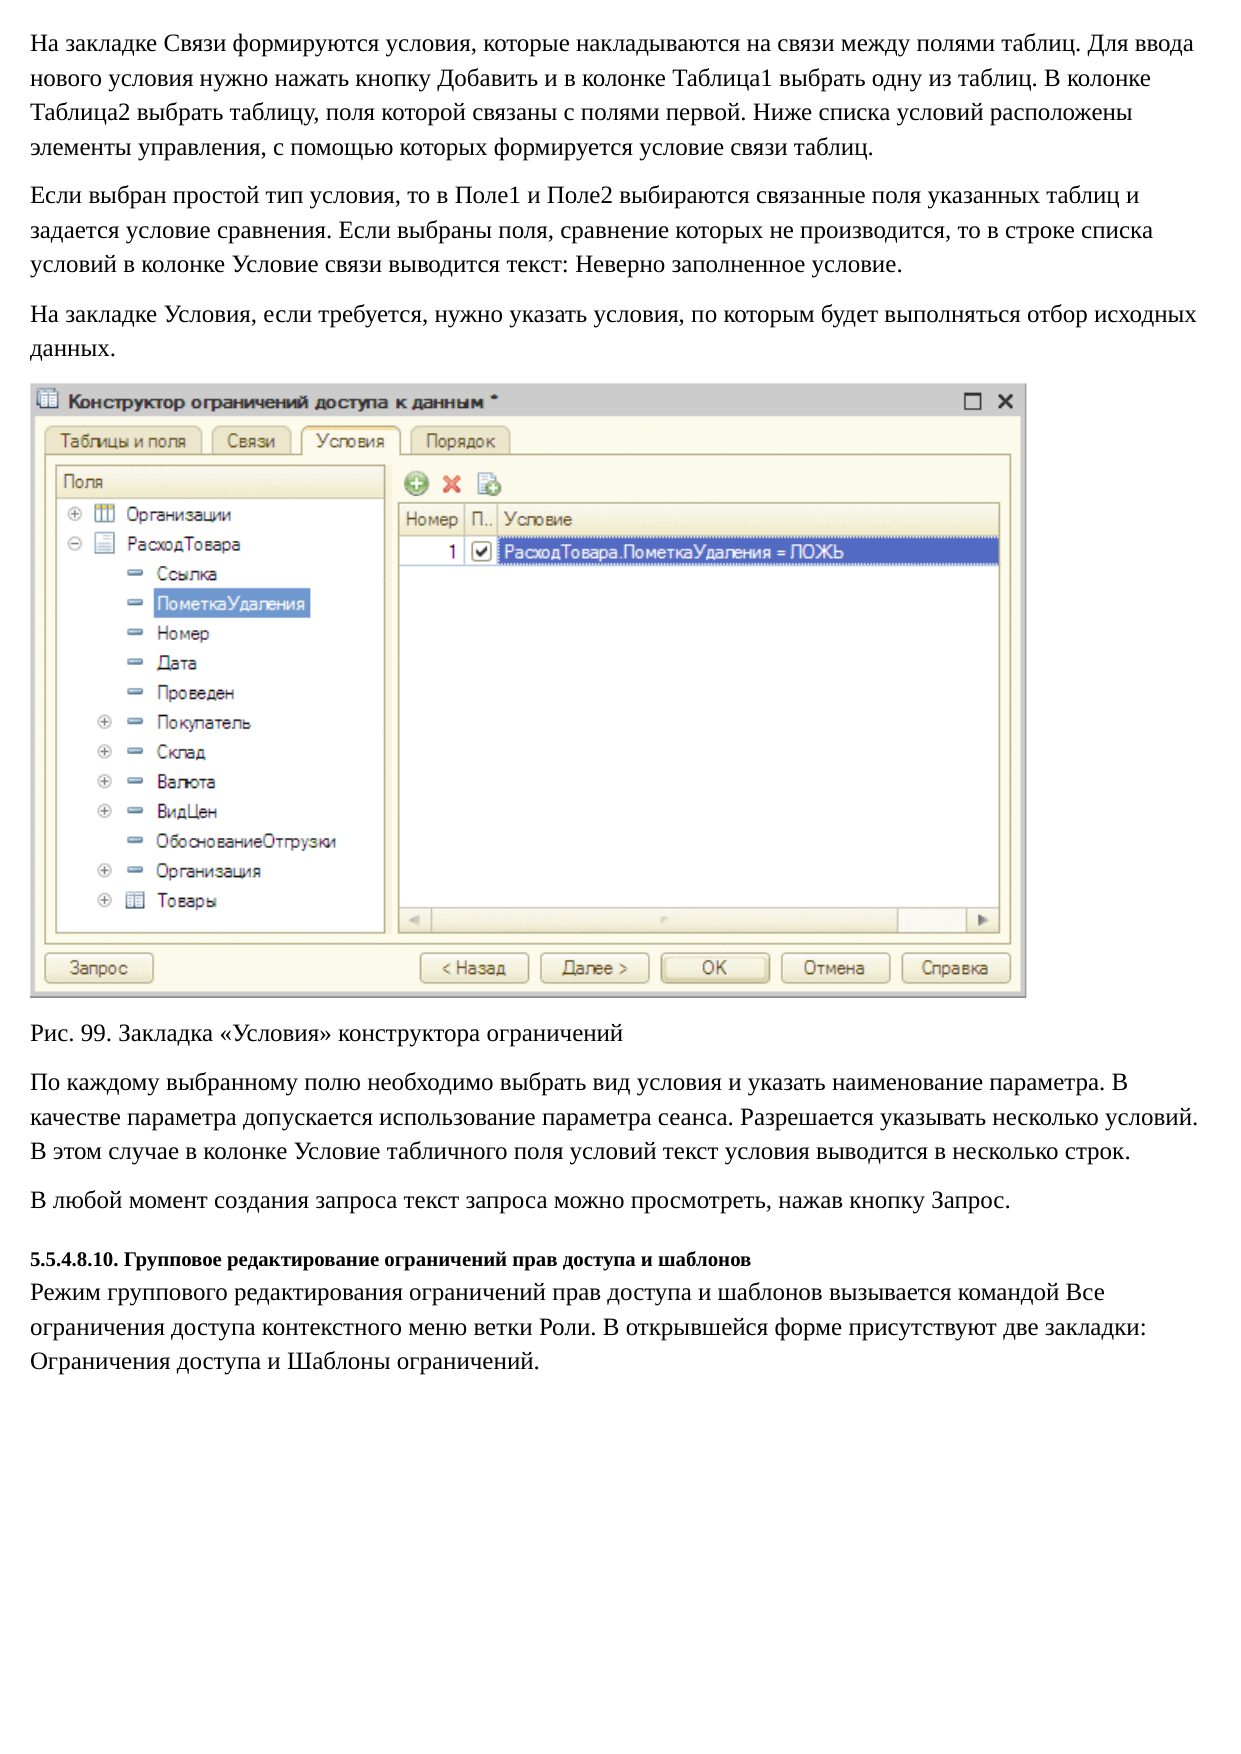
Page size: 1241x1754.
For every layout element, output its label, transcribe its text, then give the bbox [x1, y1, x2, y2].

text По каждому выбранному полю необходимо выбрать вид условия и указать наименование параметра. В качестве параметра допускается использование параметра сеанса. Разрешается указывать несколько условий. В этом случае в колонке Условие табличного поля условий текст условия выводится в несколько строк. [30, 1067, 1211, 1165]
text На закладке Связи формируются условия, которые накладываются на связи между полями таблиц. Для ввода нового условия нужно нажать кнопку Добавить и в колонке Таблица1 выбрать одну из таблиц. В колонке Таблица2 выбрать таблицу, поля которой связаны с полями первой. Ниже списка условий расположены элементы управления, с помощью которых формируется условие связи таблиц. [30, 28, 1211, 160]
picture [29, 382, 1027, 998]
text Режим группового редактирования ограничений прав доступа и шаблонов вызывается командой Все ограничения доступа контекстного меню ветки Роли. В открывшейся форме присутствуют две закладки: Ограничения доступа и Шаблоны ограничений. [30, 1277, 1211, 1375]
text Рис. 99. Закладка «Условия» конструктора ограничений [30, 1018, 1211, 1047]
text На закладке Условия, если требуется, нужно указать условия, по которым будет выполняться отбор исходных данных. [30, 299, 1211, 362]
text Если выбран простой тип условия, то в Поле1 и Поле2 выбираются связанные поля указанных таблиц и задается условие сравнения. Если выбраны поля, сравнение которых не производится, то в строке списка условий в колонке Условие связи выводится текст: Неверно заполненное условие. [30, 181, 1211, 278]
subtitle 5.5.4.8.10. Групповое редактирование ограничений прав доступа и шаблонов [30, 1247, 1211, 1271]
text В любой момент создания запроса текст запроса можно просмотреть, нажав кнопку Запрос. [30, 1185, 1211, 1214]
